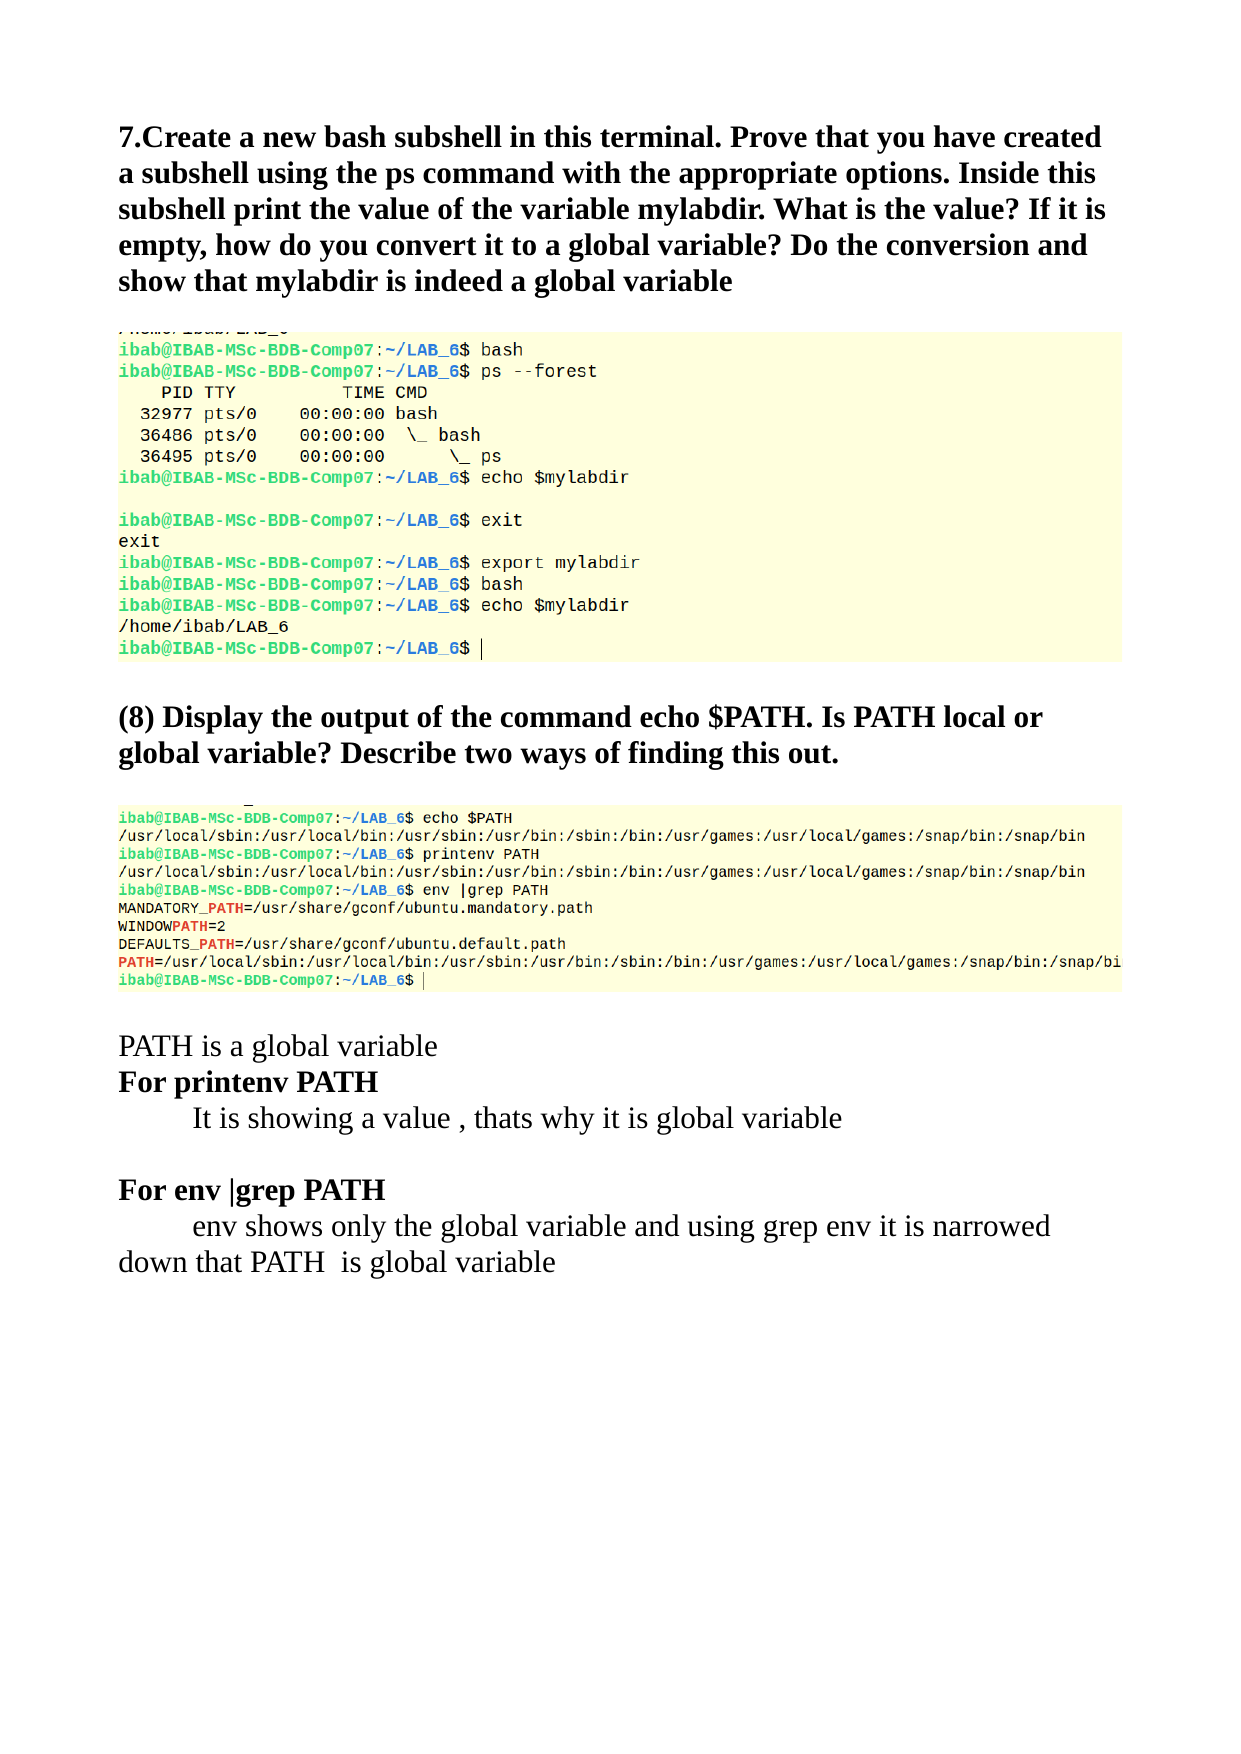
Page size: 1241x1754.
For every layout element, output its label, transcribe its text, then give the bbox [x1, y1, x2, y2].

text It is showing a value , thats why it is global variable [118, 1099, 1122, 1135]
text PATH is a global variable [118, 1027, 1122, 1063]
text env shows only the global variable and using grep env it is narrowed down that PATH is global variable [118, 1207, 1122, 1279]
text 7.Create a new bash subshell in this terminal. Prove that you have created a subshell using the ps command with the appropriate options. Inside this subshell print the value of the variable mylabdir. What is the value? If it is empty, how do you convert it to a global variable? Do the conversion and show that mylabdir is indeed a global variable [118, 118, 1122, 298]
text For printenv PATH [118, 1063, 1122, 1099]
picture [118, 332, 1123, 662]
text For env |grep PATH [118, 1171, 1122, 1207]
picture [118, 805, 1123, 992]
text (8) Display the output of the command echo $PATH. Is PATH local or global variable? Describe two ways of finding this out. [118, 698, 1122, 770]
